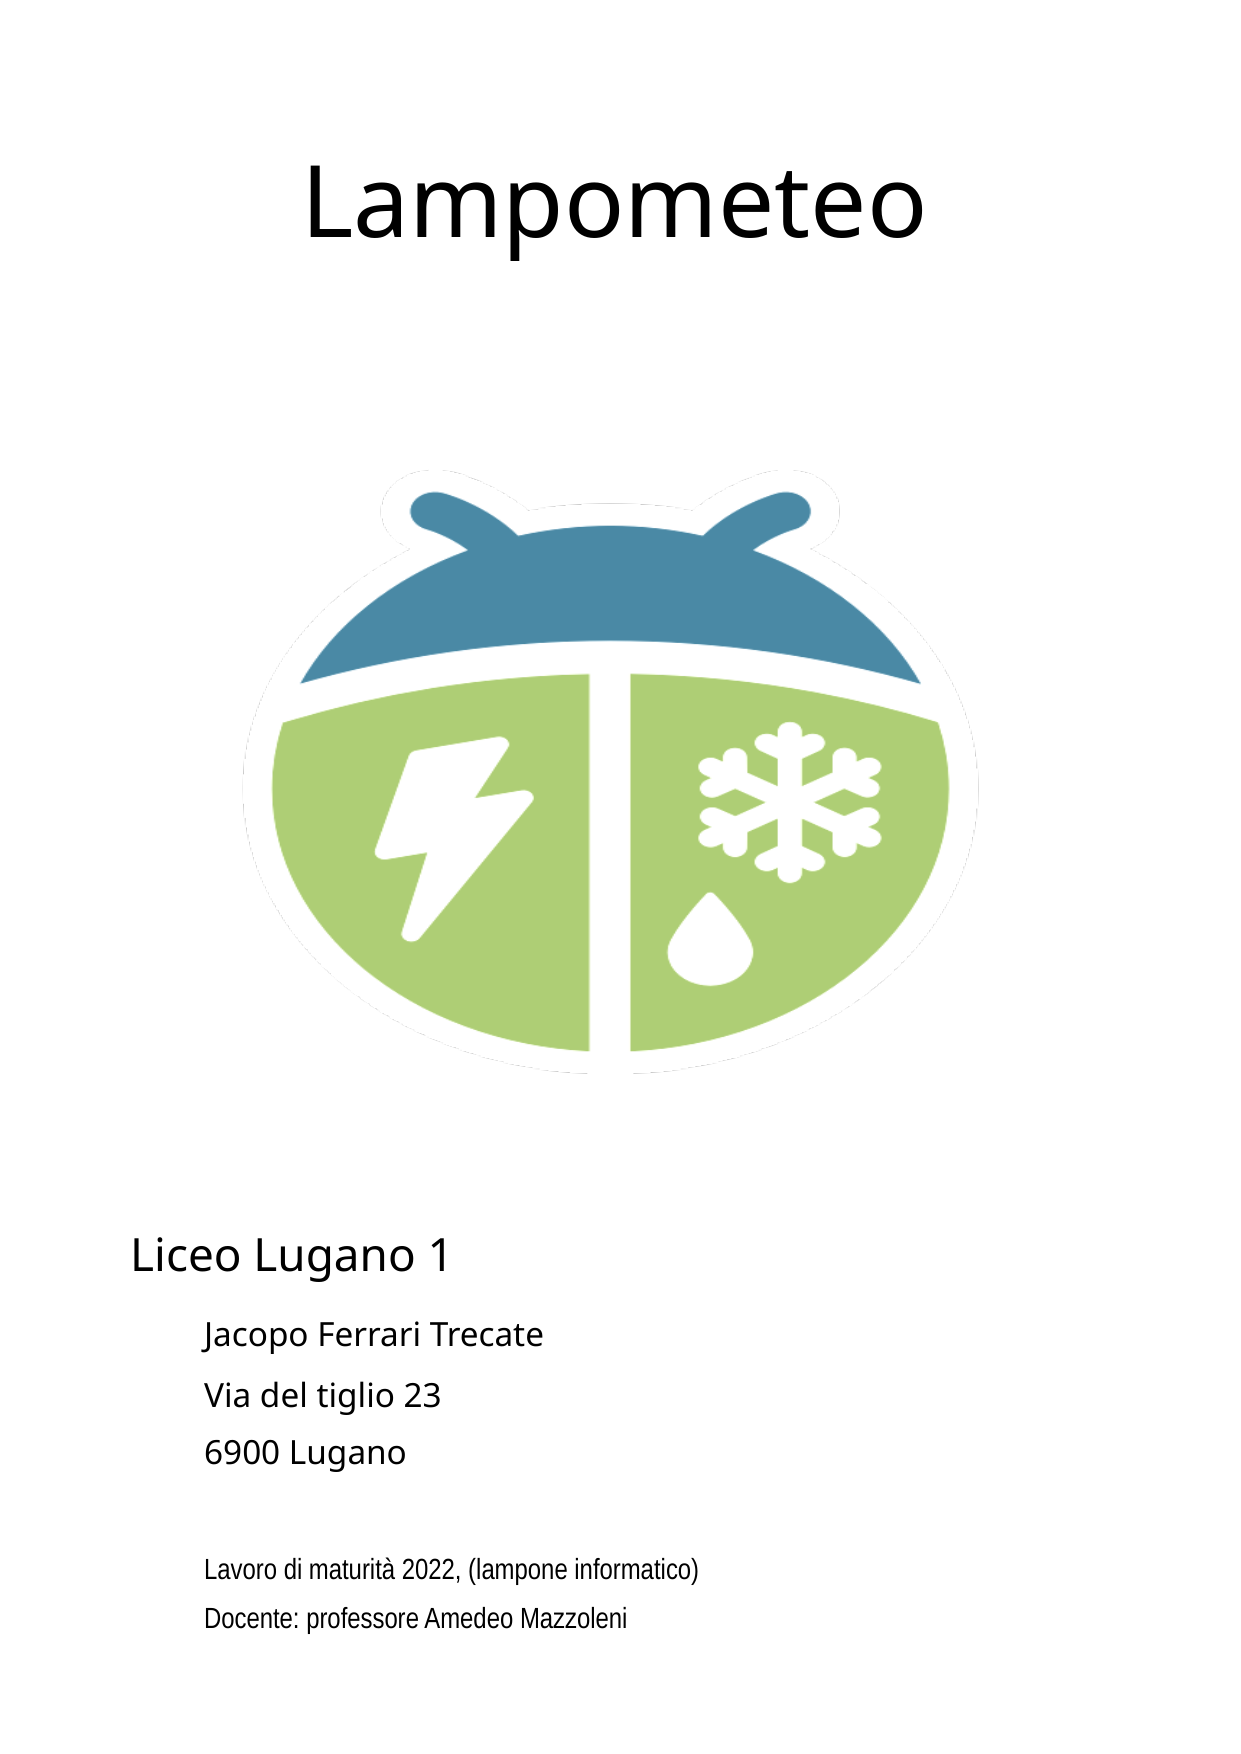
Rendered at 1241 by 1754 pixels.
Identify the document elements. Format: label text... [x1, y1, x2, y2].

text Via del tiglio 23 [130, 1371, 1110, 1417]
text Liceo Lugano 1 [118, 1223, 1110, 1285]
text Lampometeo [118, 130, 1110, 266]
text Docente: professore Amedeo Mazzoleni [130, 1601, 1110, 1634]
text Jacopo Ferrari Trecate [130, 1297, 1110, 1359]
text 6900 Lugano [130, 1429, 1110, 1474]
text Lavoro di maturità 2022, (lampone informatico) [130, 1543, 1110, 1589]
